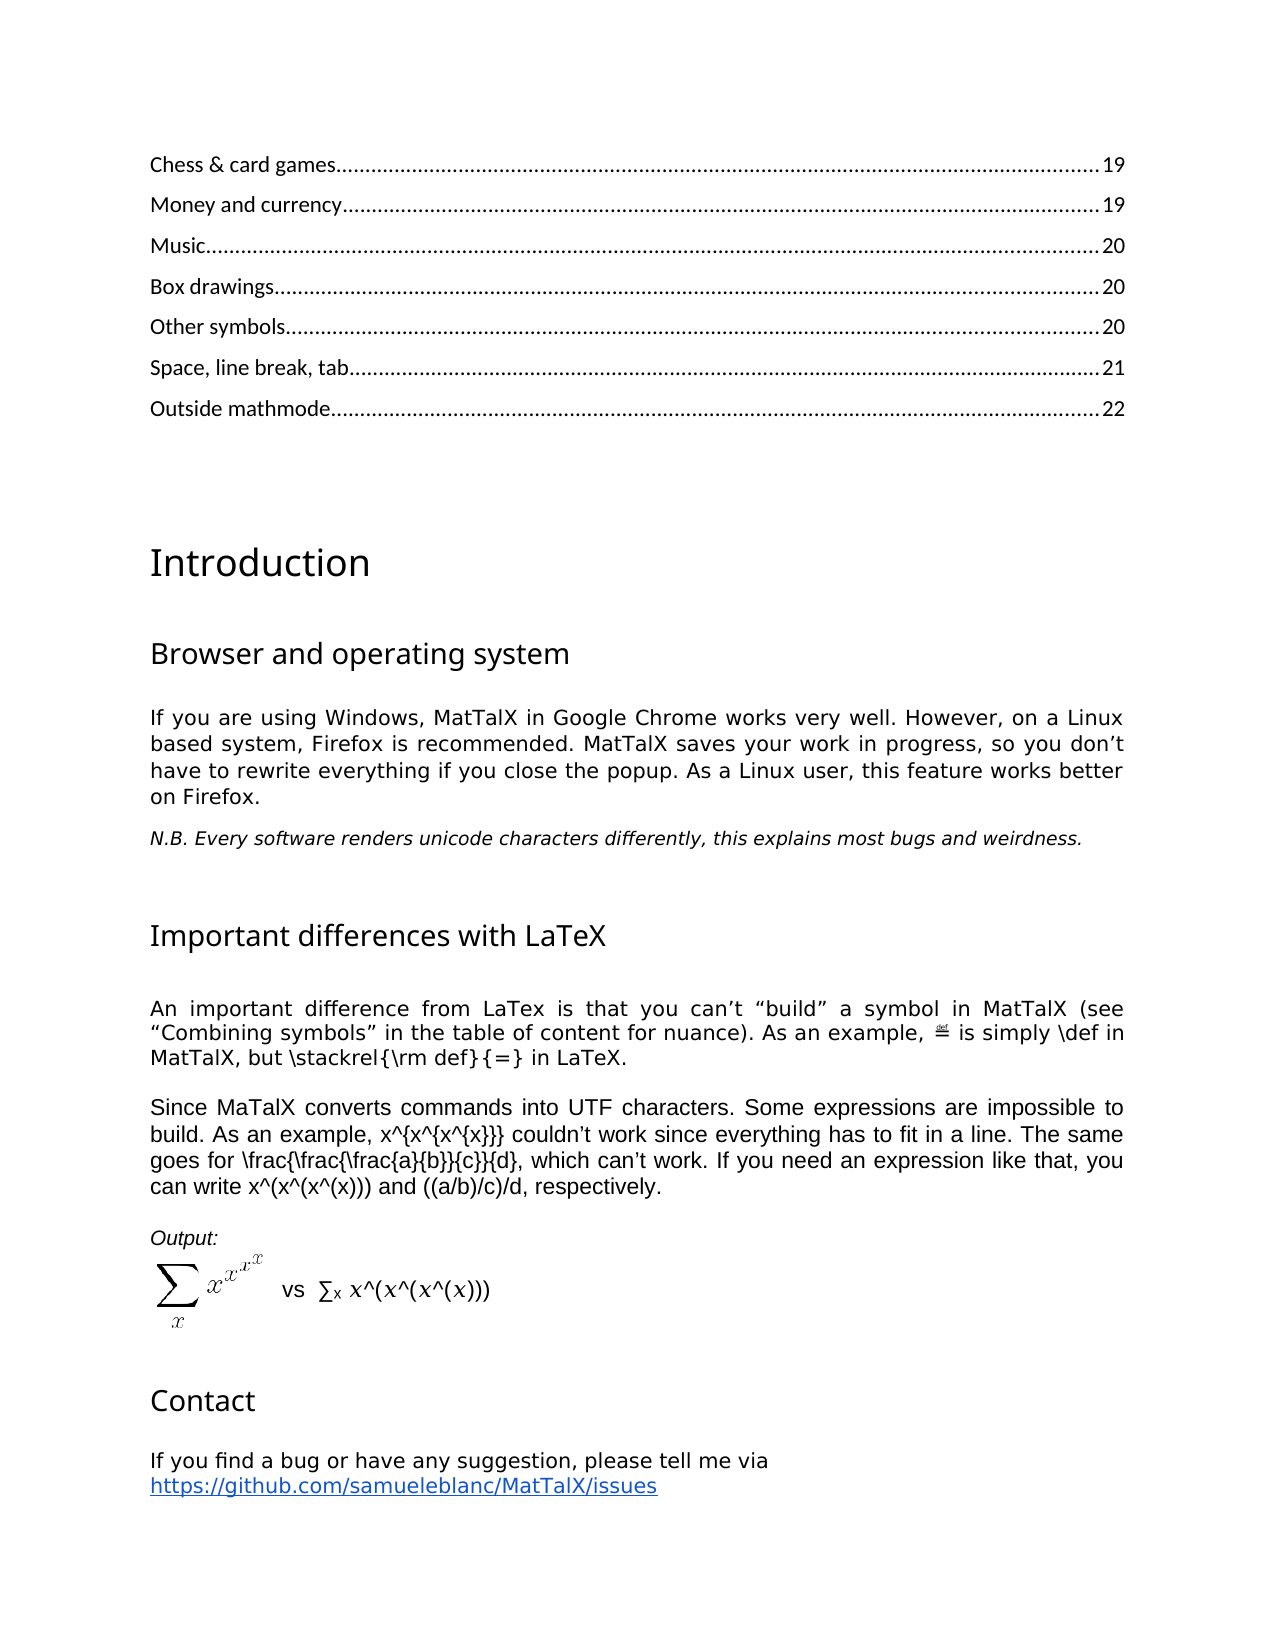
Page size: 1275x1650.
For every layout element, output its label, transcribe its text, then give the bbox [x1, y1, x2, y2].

subtitle Browser and operating system [150, 634, 1125, 673]
subtitle Introduction [150, 536, 1125, 587]
text Box drawings 20 [150, 272, 1125, 300]
subtitle Contact [150, 1380, 1125, 1420]
text An important difference from LaTex is that you can’t “build” a symbol in MatTalX (see “Combining symbols” in the table of content for nuance). As an example, ≝ is simply \def in MatTalX, but \stackrel{\rm def}{=} in LaTeX. [150, 997, 1125, 1070]
picture [157, 1254, 263, 1328]
text Chess & card games 19 [150, 150, 1125, 178]
text Other symbols 20 [150, 312, 1125, 341]
subtitle Important differences with LaTeX [150, 915, 1125, 994]
text Space, line break, tab 21 [150, 353, 1125, 381]
text If you find a bug or have any suggestion, please tell me via https://github.com/samueleblanc/MatTalX/issues [150, 1449, 1125, 1498]
text N.B. Every software renders unicode characters differently, this explains most bugs and weirdness. [150, 828, 1125, 849]
text Since MaTalX converts commands into UTF characters. Some expressions are impossible to build. As an example, x^{x^{x^{x}}} couldn’t work since everything has to fit in a line. The same goes for \frac{\frac{\frac{a}{b}}{c}}{d}, which can’t work. If you need an expression like that, you can write x^(x^(x^(x))) and ((a/b)/c)/d, respectively. [150, 1094, 1125, 1200]
text If you are using Windows, MatTalX in Google Chrome works very well. However, on a Linux based system, Firefox is recommended. MatTalX saves your work in progress, so you don’t have to rewrite everything if you close the popup. As a Linux user, this feature works better on Firefox. [150, 676, 1125, 809]
text Music 20 [150, 231, 1125, 259]
text Outside mathmode 22 [150, 394, 1125, 422]
text Money and currency 19 [150, 191, 1125, 219]
text Output: [150, 1226, 1125, 1250]
text vs ∑ₓ 𝑥^(𝑥^(𝑥^(𝑥))) [263, 1276, 1125, 1303]
